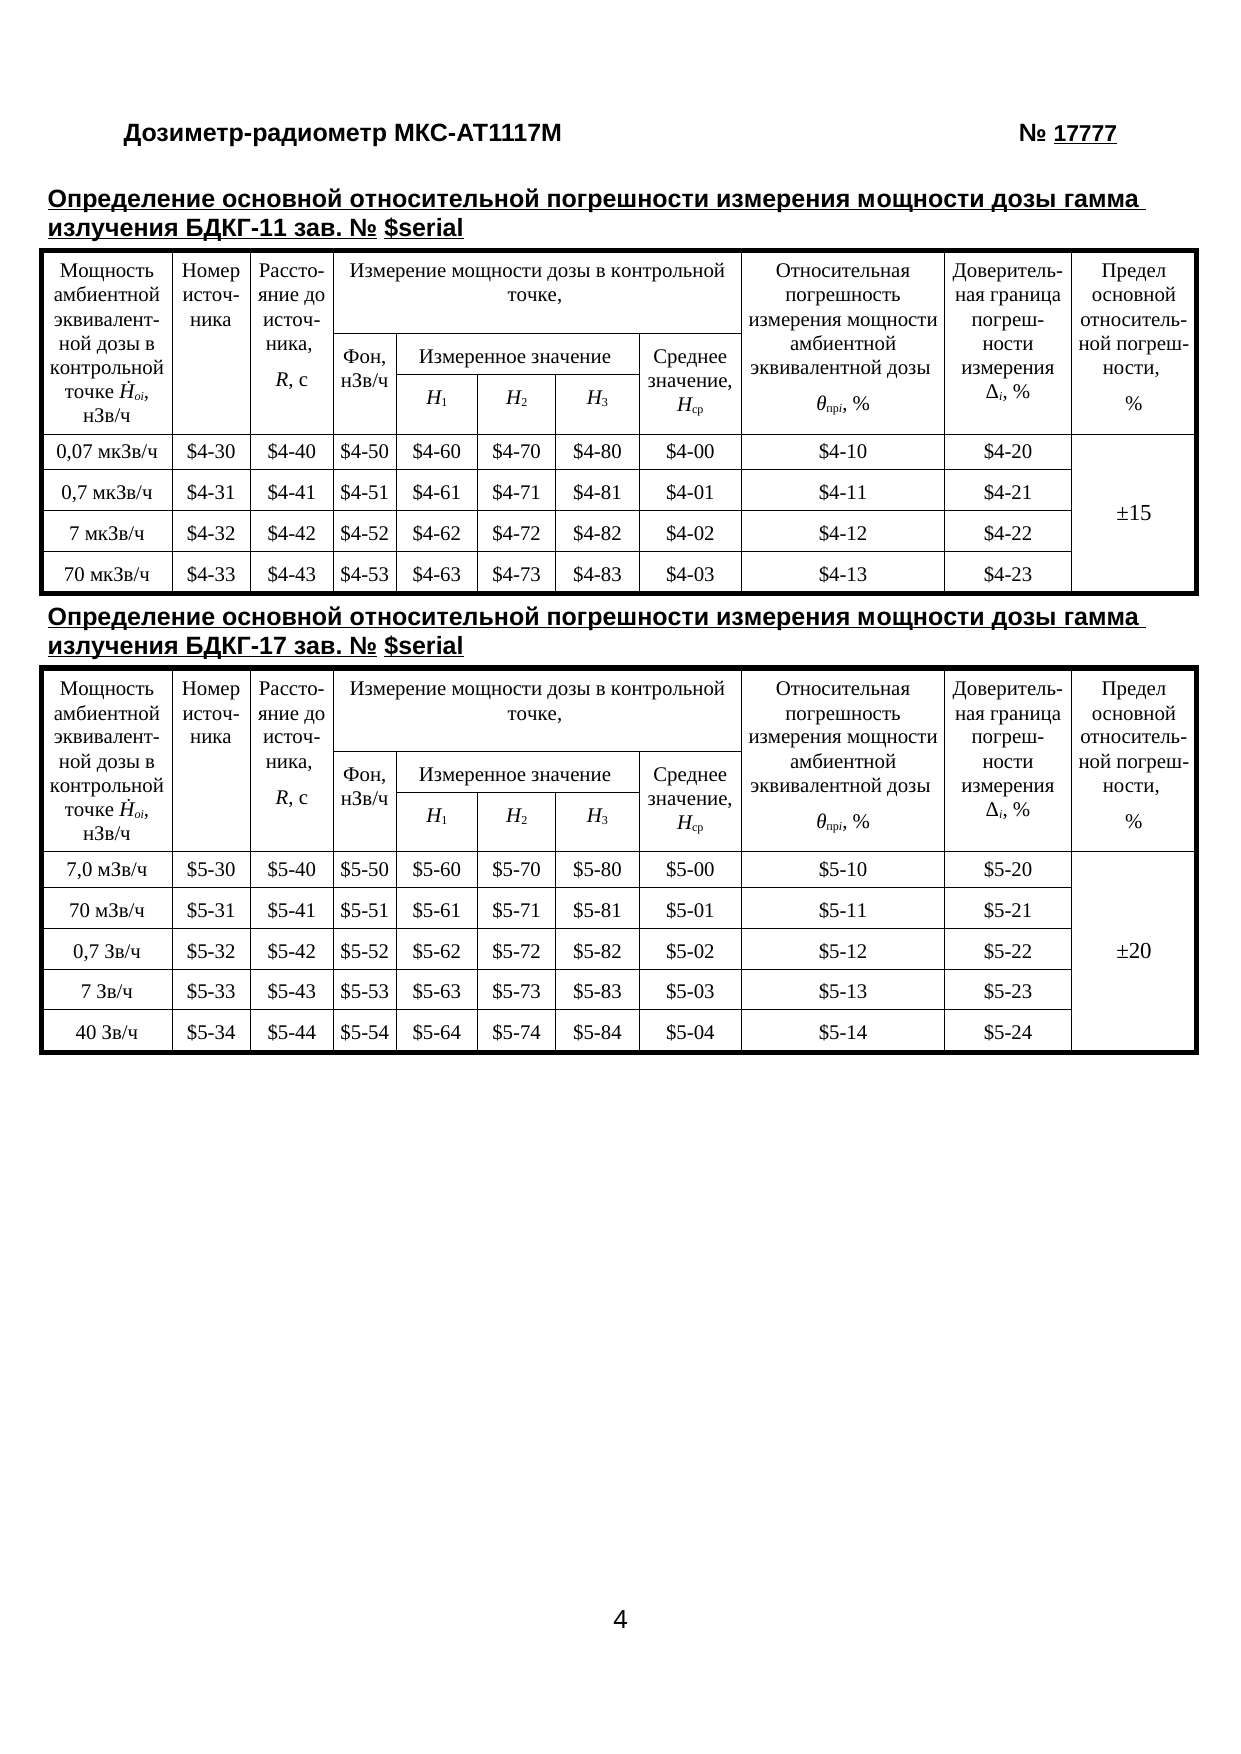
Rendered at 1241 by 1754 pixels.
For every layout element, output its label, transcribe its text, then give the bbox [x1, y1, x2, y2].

table_cell $5-43 [251, 970, 333, 1009]
table_cell $5-82 [556, 929, 639, 968]
table_cell $5-53 [334, 970, 396, 1009]
table_cell $4-32 [173, 511, 250, 551]
table_cell $4-20 [945, 435, 1071, 469]
table_cell $5-72 [478, 929, 555, 968]
table_cell $4-43 [251, 552, 333, 591]
table_cell $4-61 [397, 470, 477, 510]
table_cell $5-81 [556, 888, 639, 928]
table_cell Среднее значение, Hср [640, 334, 741, 433]
table_header Определение основной относительной погрешности измерения мощности дозы гамма излучения БДКГ-11 зав. № $serial [42, 179, 1196, 247]
table_cell ±20 [1072, 852, 1194, 1050]
table_cell $4-73 [478, 552, 555, 591]
table_header Определение основной относительной погрешности измерения мощности дозы гамма излучения БДКГ-17 зав. № $serial [42, 596, 1196, 665]
table_cell Измеренное значение [397, 752, 639, 792]
table_cell $4-11 [742, 470, 944, 510]
table_cell Мощность амбиентной эквивалент-ной дозы в контрольной точке Ḣoi, нЗв/ч [44, 253, 172, 433]
table_cell $5-24 [945, 1010, 1071, 1050]
table_cell $4-13 [742, 552, 944, 591]
table_cell Относительная погрешность измерения мощности амбиентной эквивалентной дозы θпрi, % [742, 671, 944, 851]
table_cell H1 [397, 793, 477, 851]
table_cell 70 мЗв/ч [44, 888, 172, 928]
table_cell $4-51 [334, 470, 396, 510]
table_cell $4-21 [945, 470, 1071, 510]
table_cell $4-33 [173, 552, 250, 591]
table_cell $5-80 [556, 852, 639, 887]
table_cell $5-51 [334, 888, 396, 928]
table_cell $4-30 [173, 435, 250, 469]
table_cell $4-00 [640, 435, 741, 469]
table_cell $4-02 [640, 511, 741, 551]
table_cell $4-63 [397, 552, 477, 591]
table_cell $5-04 [640, 1010, 741, 1050]
table_cell $4-03 [640, 552, 741, 591]
table_cell $5-10 [742, 852, 944, 887]
table_cell $4-42 [251, 511, 333, 551]
table_cell Фон, нЗв/ч [334, 752, 396, 851]
table_cell H2 [478, 793, 555, 851]
table_cell Рассто-яние до источ-ника, R, с [251, 671, 333, 851]
table_cell $5-83 [556, 970, 639, 1009]
table_cell $5-01 [640, 888, 741, 928]
table_cell $4-60 [397, 435, 477, 469]
table_cell $5-63 [397, 970, 477, 1009]
table_cell $4-50 [334, 435, 396, 469]
table_cell $5-61 [397, 888, 477, 928]
table_cell 7 мкЗв/ч [44, 511, 172, 551]
table_cell Измеренное значение [397, 334, 639, 374]
table_cell $5-34 [173, 1010, 250, 1050]
table_cell $5-52 [334, 929, 396, 968]
table_cell $5-33 [173, 970, 250, 1009]
table_cell $5-40 [251, 852, 333, 887]
table_cell 40 Зв/ч [44, 1010, 172, 1050]
table_cell Номер источ-ника [173, 671, 250, 851]
table_cell $5-54 [334, 1010, 396, 1050]
table_cell Доверитель-ная граница погреш-ности измерения Δi, % [945, 671, 1071, 851]
table_cell $4-40 [251, 435, 333, 469]
table_cell $4-70 [478, 435, 555, 469]
table_cell $4-10 [742, 435, 944, 469]
table_cell $4-62 [397, 511, 477, 551]
table_cell $4-82 [556, 511, 639, 551]
table_cell $5-02 [640, 929, 741, 968]
table_cell $5-50 [334, 852, 396, 887]
table_cell $5-73 [478, 970, 555, 1009]
table_cell $5-64 [397, 1010, 477, 1050]
table_cell $4-22 [945, 511, 1071, 551]
table_cell $4-01 [640, 470, 741, 510]
table_cell H2 [478, 375, 555, 433]
table_cell $4-41 [251, 470, 333, 510]
table_cell $4-31 [173, 470, 250, 510]
table_cell $5-62 [397, 929, 477, 968]
table_cell $4-12 [742, 511, 944, 551]
table_cell $5-03 [640, 970, 741, 1009]
table_cell Номер источ-ника [173, 253, 250, 433]
table_cell $4-72 [478, 511, 555, 551]
table_cell $4-53 [334, 552, 396, 591]
table_cell ±15 [1072, 435, 1194, 591]
table_cell Относительная погрешность измерения мощности амбиентной эквивалентной дозы θпрi, % [742, 253, 944, 433]
table_cell $5-14 [742, 1010, 944, 1050]
table_cell Среднее значение, Hср [640, 752, 741, 851]
table_cell $5-32 [173, 929, 250, 968]
table_cell Измерение мощности дозы в контрольной точке, [334, 671, 741, 751]
table_cell $4-83 [556, 552, 639, 591]
table_cell Рассто-яние до источ-ника, R, с [251, 253, 333, 433]
table_cell $5-12 [742, 929, 944, 968]
table_cell $5-30 [173, 852, 250, 887]
table_cell $5-20 [945, 852, 1071, 887]
table_cell Фон, нЗв/ч [334, 334, 396, 433]
table_cell $5-60 [397, 852, 477, 887]
table_cell $5-42 [251, 929, 333, 968]
table_cell Доверитель-ная граница погреш-ности измерения Δi, % [945, 253, 1071, 433]
table_cell 70 мкЗв/ч [44, 552, 172, 591]
table_cell $4-81 [556, 470, 639, 510]
table_cell $4-80 [556, 435, 639, 469]
table_cell $4-52 [334, 511, 396, 551]
table_cell H1 [397, 375, 477, 433]
table_cell $5-22 [945, 929, 1071, 968]
table_cell 7,0 мЗв/ч [44, 852, 172, 887]
table_cell $5-23 [945, 970, 1071, 1009]
table_cell $5-70 [478, 852, 555, 887]
table_cell Мощность амбиентной эквивалент-ной дозы в контрольной точке Ḣoi, нЗв/ч [44, 671, 172, 851]
table_cell $5-13 [742, 970, 944, 1009]
table_cell 0,7 мкЗв/ч [44, 470, 172, 510]
table_cell H3 [556, 375, 639, 433]
table_cell H3 [556, 793, 639, 851]
table_cell $4-23 [945, 552, 1071, 591]
table_cell $5-71 [478, 888, 555, 928]
table_cell 0,07 мкЗв/ч [44, 435, 172, 469]
table_cell $5-74 [478, 1010, 555, 1050]
table_cell $5-31 [173, 888, 250, 928]
table_cell $5-44 [251, 1010, 333, 1050]
table_cell 0,7 Зв/ч [44, 929, 172, 968]
table_cell $5-84 [556, 1010, 639, 1050]
table_cell Измерение мощности дозы в контрольной точке, [334, 253, 741, 333]
table_cell 7 Зв/ч [44, 970, 172, 1009]
table_cell $4-71 [478, 470, 555, 510]
table_cell $5-11 [742, 888, 944, 928]
table_cell $5-41 [251, 888, 333, 928]
table_cell Предел основной относитель-ной погреш-ности, % [1072, 671, 1194, 851]
table_cell $5-21 [945, 888, 1071, 928]
table_cell $5-00 [640, 852, 741, 887]
table_cell Предел основной относитель-ной погреш-ности, % [1072, 253, 1194, 433]
